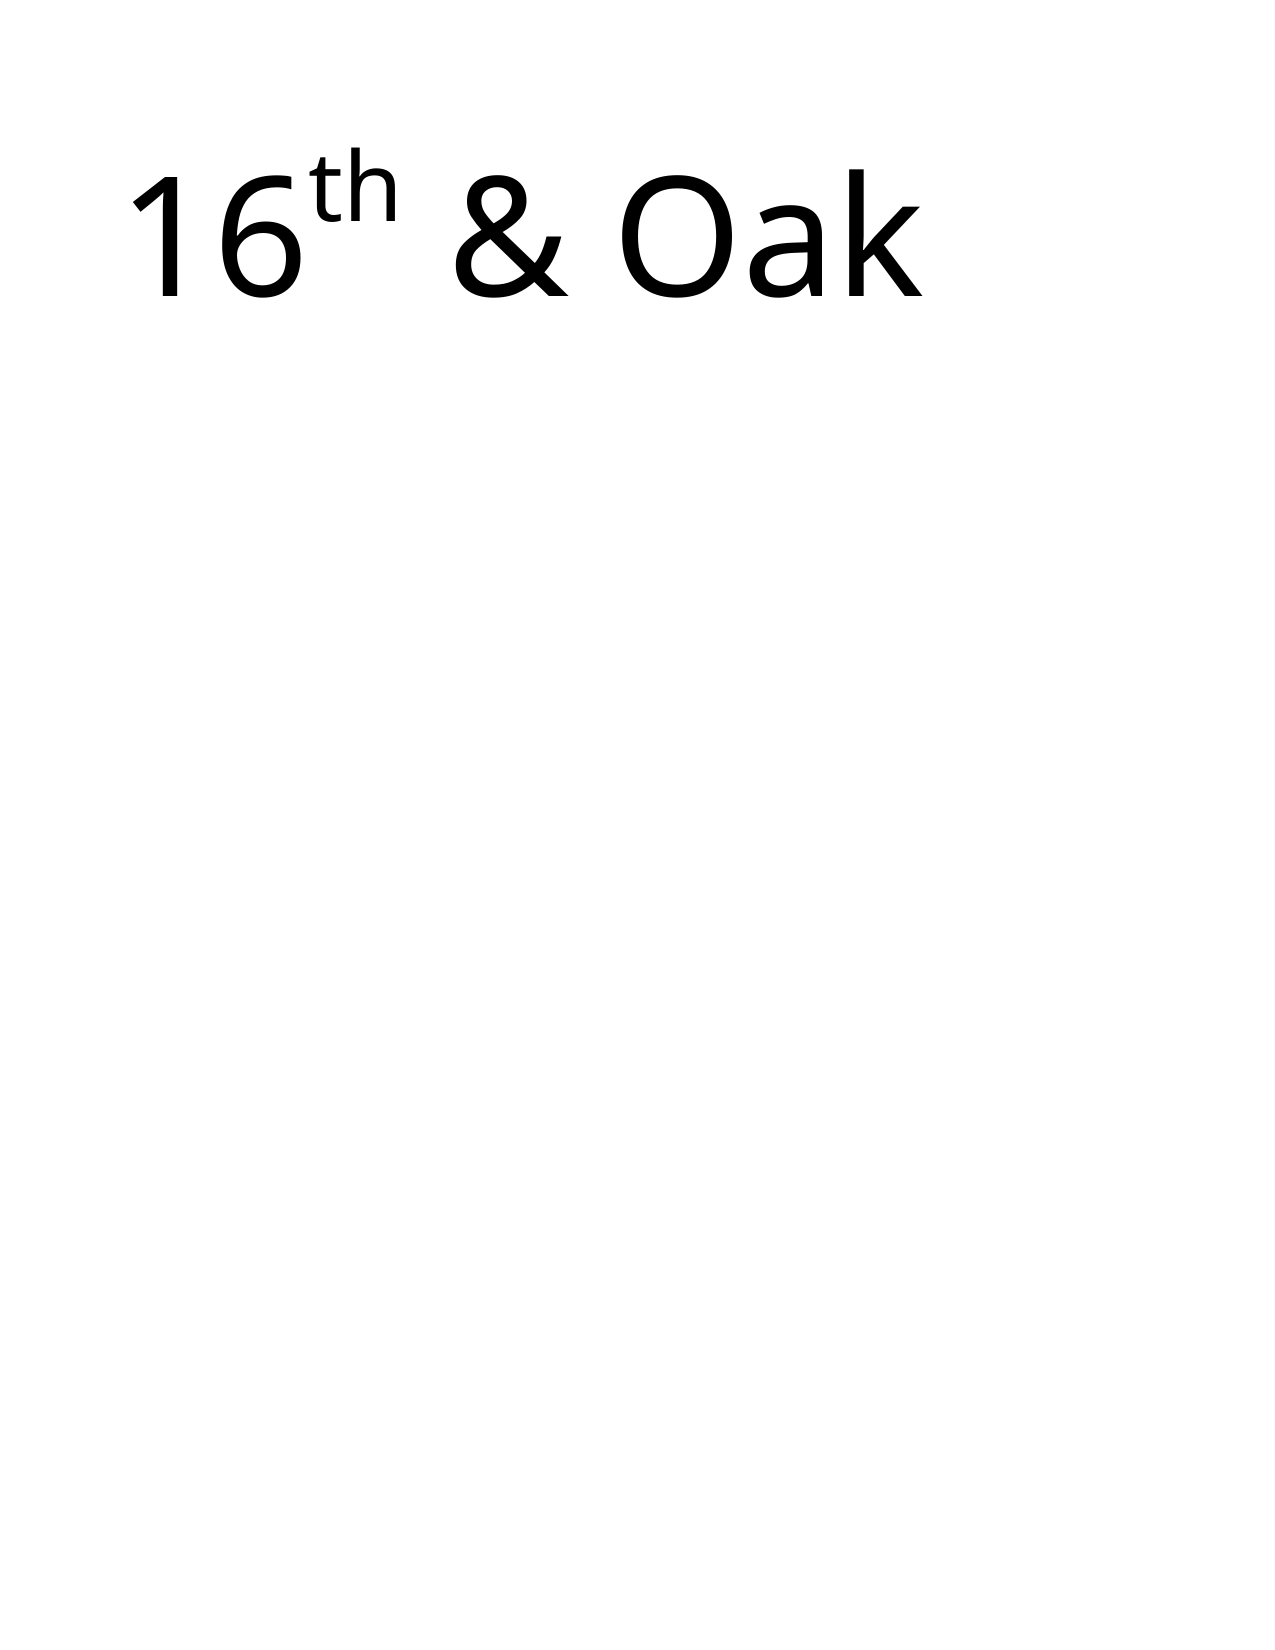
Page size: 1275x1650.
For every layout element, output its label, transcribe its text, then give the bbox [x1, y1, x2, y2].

text 16th & Oak [118, 118, 1157, 345]
